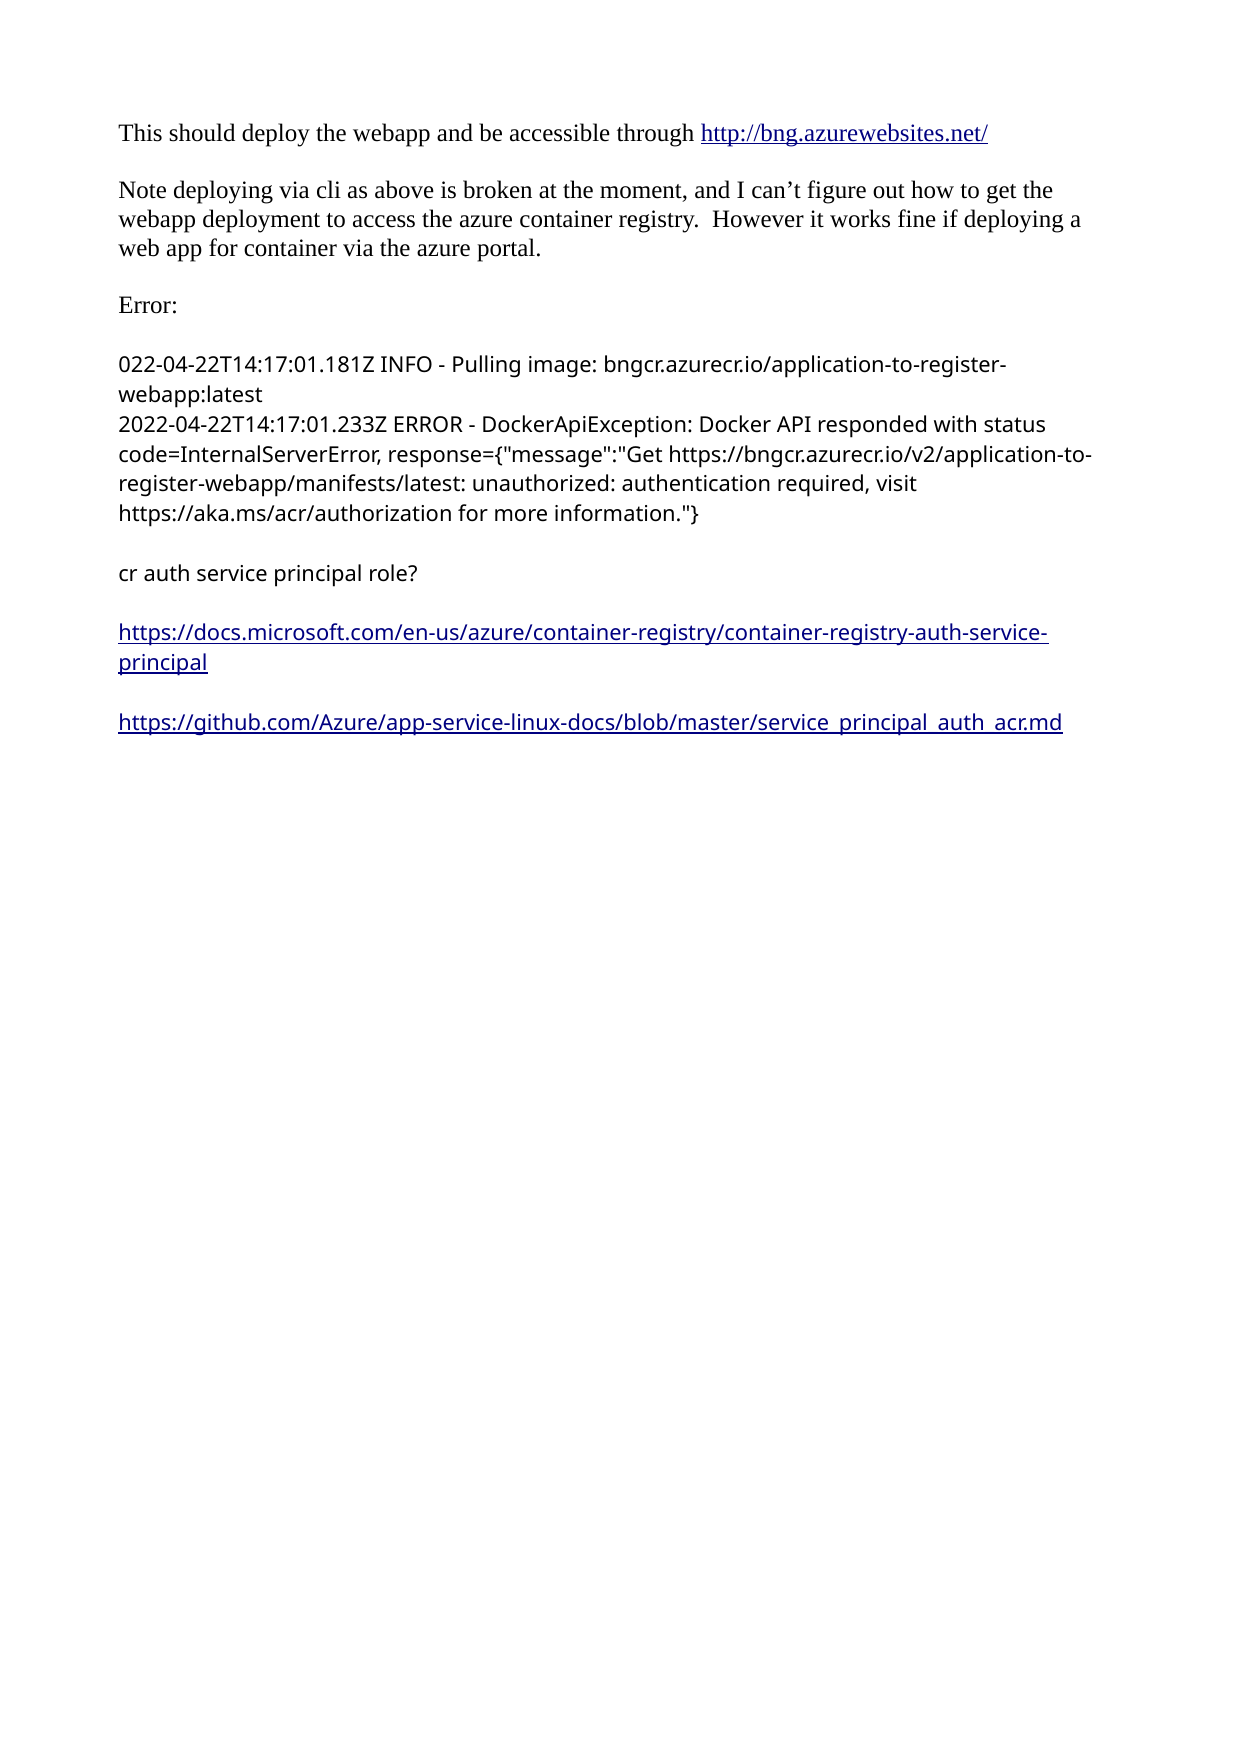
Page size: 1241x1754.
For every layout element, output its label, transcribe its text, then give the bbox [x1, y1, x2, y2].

text https://github.com/Azure/app-service-linux-docs/blob/master/service_principal_auth_acr.md [118, 707, 1122, 736]
text Note deploying via cli as above is broken at the moment, and I can’t figure out how to get the webapp deployment to access the azure container registry. However it works fine if deploying a web app for container via the azure portal. [118, 176, 1122, 262]
text cr auth service principal role? [118, 558, 1122, 587]
text https://docs.microsoft.com/en-us/azure/container-registry/container-registry-auth-service-principal [118, 617, 1122, 677]
text 022-04-22T14:17:01.181Z INFO - Pulling image: bngcr.azurecr.io/application-to-register-webapp:latest [118, 349, 1122, 409]
text 2022-04-22T14:17:01.233Z ERROR - DockerApiException: Docker API responded with status code=InternalServerError, response={"message":"Get https://bngcr.azurecr.io/v2/application-to-register-webapp/manifests/latest: unauthorized: authentication required, visit https://aka.ms/acr/authorization for more information."} [118, 409, 1122, 528]
text Error: [118, 291, 1122, 319]
text This should deploy the webapp and be accessible through http://bng.azurewebsites.net/ [118, 118, 1122, 147]
